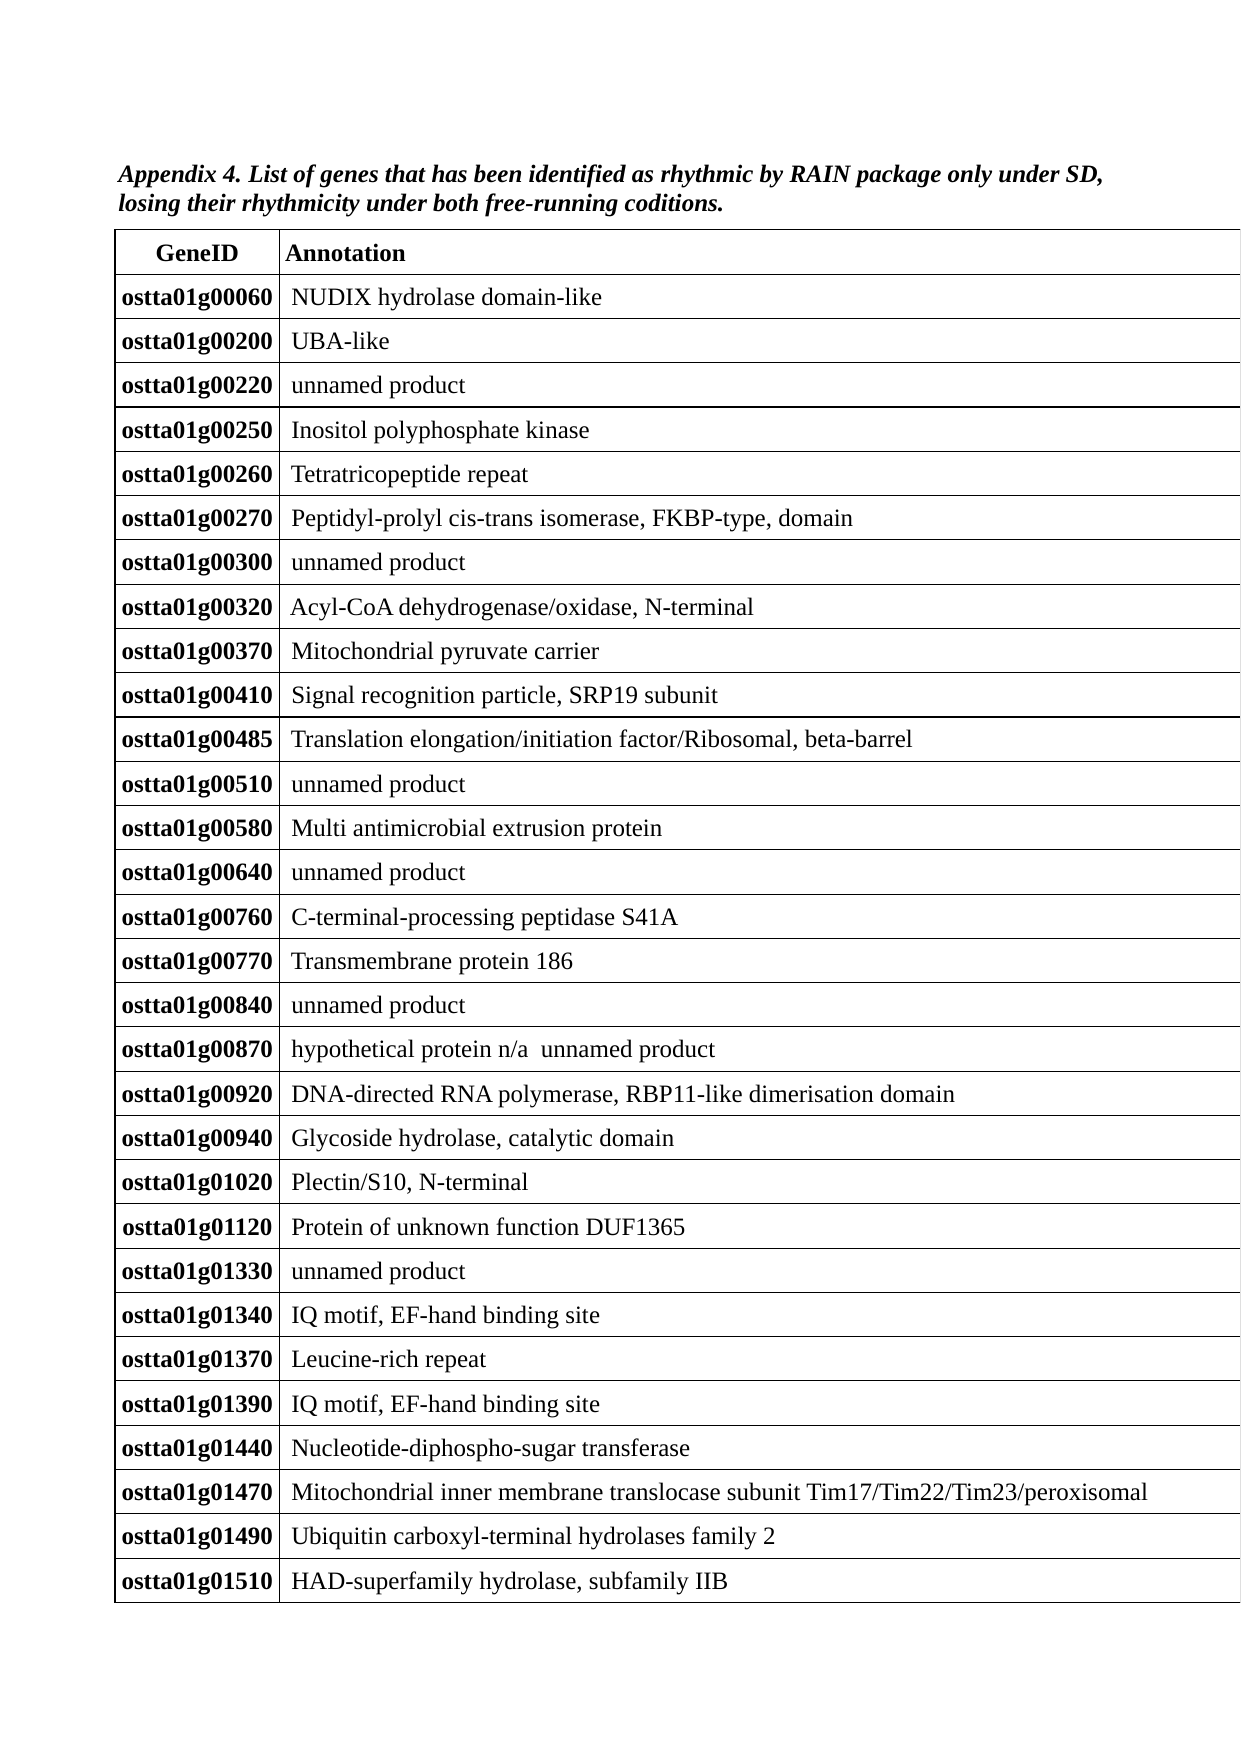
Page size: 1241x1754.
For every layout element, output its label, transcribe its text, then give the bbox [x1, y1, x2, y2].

table_cell Protein of unknown function DUF1365 [280, 1204, 1240, 1248]
table_cell unnamed product [280, 1249, 1240, 1292]
table_header GeneID [116, 230, 279, 274]
table_cell Transmembrane protein 186 [280, 939, 1240, 982]
table_cell ostta01g00870 [116, 1027, 279, 1071]
table_cell ostta01g00300 [116, 540, 279, 583]
table_cell ostta01g01330 [116, 1249, 279, 1292]
table_cell C-terminal-processing peptidase S41A [280, 895, 1240, 938]
table_cell unnamed product [280, 983, 1240, 1026]
table_header Annotation [280, 230, 1240, 274]
table_cell ostta01g00320 [116, 585, 279, 628]
table_cell UBA-like [280, 319, 1240, 362]
table_cell unnamed product [280, 762, 1240, 805]
table_cell ostta01g00200 [116, 319, 279, 362]
table_cell hypothetical protein n/a unnamed product [280, 1027, 1240, 1071]
table_cell Leucine-rich repeat [280, 1337, 1240, 1380]
table_cell ostta01g01020 [116, 1160, 279, 1203]
table_cell Mitochondrial inner membrane translocase subunit Tim17/Tim22/Tim23/peroxisomal [280, 1470, 1240, 1513]
table_cell ostta01g01510 [116, 1559, 279, 1602]
table_cell ostta01g00220 [116, 363, 279, 406]
table_cell ostta01g00270 [116, 496, 279, 539]
table_cell ostta01g01440 [116, 1426, 279, 1469]
table_cell ostta01g00485 [116, 718, 279, 761]
table_cell Glycoside hydrolase, catalytic domain [280, 1116, 1240, 1159]
table_cell ostta01g00940 [116, 1116, 279, 1159]
table_cell ostta01g00250 [116, 408, 279, 451]
table_cell ostta01g00260 [116, 452, 279, 495]
table_cell ostta01g00640 [116, 850, 279, 893]
table_cell Plectin/S10, N-terminal [280, 1160, 1240, 1203]
table_cell Mitochondrial pyruvate carrier [280, 629, 1240, 672]
table_cell ostta01g01470 [116, 1470, 279, 1513]
table_cell unnamed product [280, 363, 1240, 406]
table_cell ostta01g00920 [116, 1072, 279, 1115]
table_cell Acyl-CoA dehydrogenase/oxidase, N-terminal [280, 585, 1240, 628]
table_cell Inositol polyphosphate kinase [280, 408, 1240, 451]
table_cell ostta01g01370 [116, 1337, 279, 1380]
table_cell HAD-superfamily hydrolase, subfamily IIB [280, 1559, 1240, 1602]
table_cell ostta01g01340 [116, 1293, 279, 1336]
table_cell NUDIX hydrolase domain-like [280, 275, 1240, 318]
table_cell DNA-directed RNA polymerase, RBP11-like dimerisation domain [280, 1072, 1240, 1115]
table_cell unnamed product [280, 850, 1240, 893]
text Appendix 4. List of genes that has been identified as rhythmic by RAIN package only under SD, losing their rhythmicity under both free-running coditions. [118, 159, 1122, 217]
table_cell Peptidyl-prolyl cis-trans isomerase, FKBP-type, domain [280, 496, 1240, 539]
table_cell IQ motif, EF-hand binding site [280, 1293, 1240, 1336]
table_cell ostta01g00370 [116, 629, 279, 672]
table_cell Tetratricopeptide repeat [280, 452, 1240, 495]
table_cell unnamed product [280, 540, 1240, 583]
table_cell ostta01g01390 [116, 1381, 279, 1425]
table_cell ostta01g00410 [116, 673, 279, 716]
table_cell Signal recognition particle, SRP19 subunit [280, 673, 1240, 716]
table_cell ostta01g00510 [116, 762, 279, 805]
table_cell IQ motif, EF-hand binding site [280, 1381, 1240, 1425]
table_cell Translation elongation/initiation factor/Ribosomal, beta-barrel [280, 718, 1240, 761]
table_cell Nucleotide-diphospho-sugar transferase [280, 1426, 1240, 1469]
table_cell Multi antimicrobial extrusion protein [280, 806, 1240, 849]
table_cell Ubiquitin carboxyl-terminal hydrolases family 2 [280, 1514, 1240, 1557]
table_cell ostta01g01120 [116, 1204, 279, 1248]
table_cell ostta01g00760 [116, 895, 279, 938]
table_cell ostta01g00840 [116, 983, 279, 1026]
table_cell ostta01g00770 [116, 939, 279, 982]
table_cell ostta01g00060 [116, 275, 279, 318]
table_cell ostta01g01490 [116, 1514, 279, 1557]
table_cell ostta01g00580 [116, 806, 279, 849]
